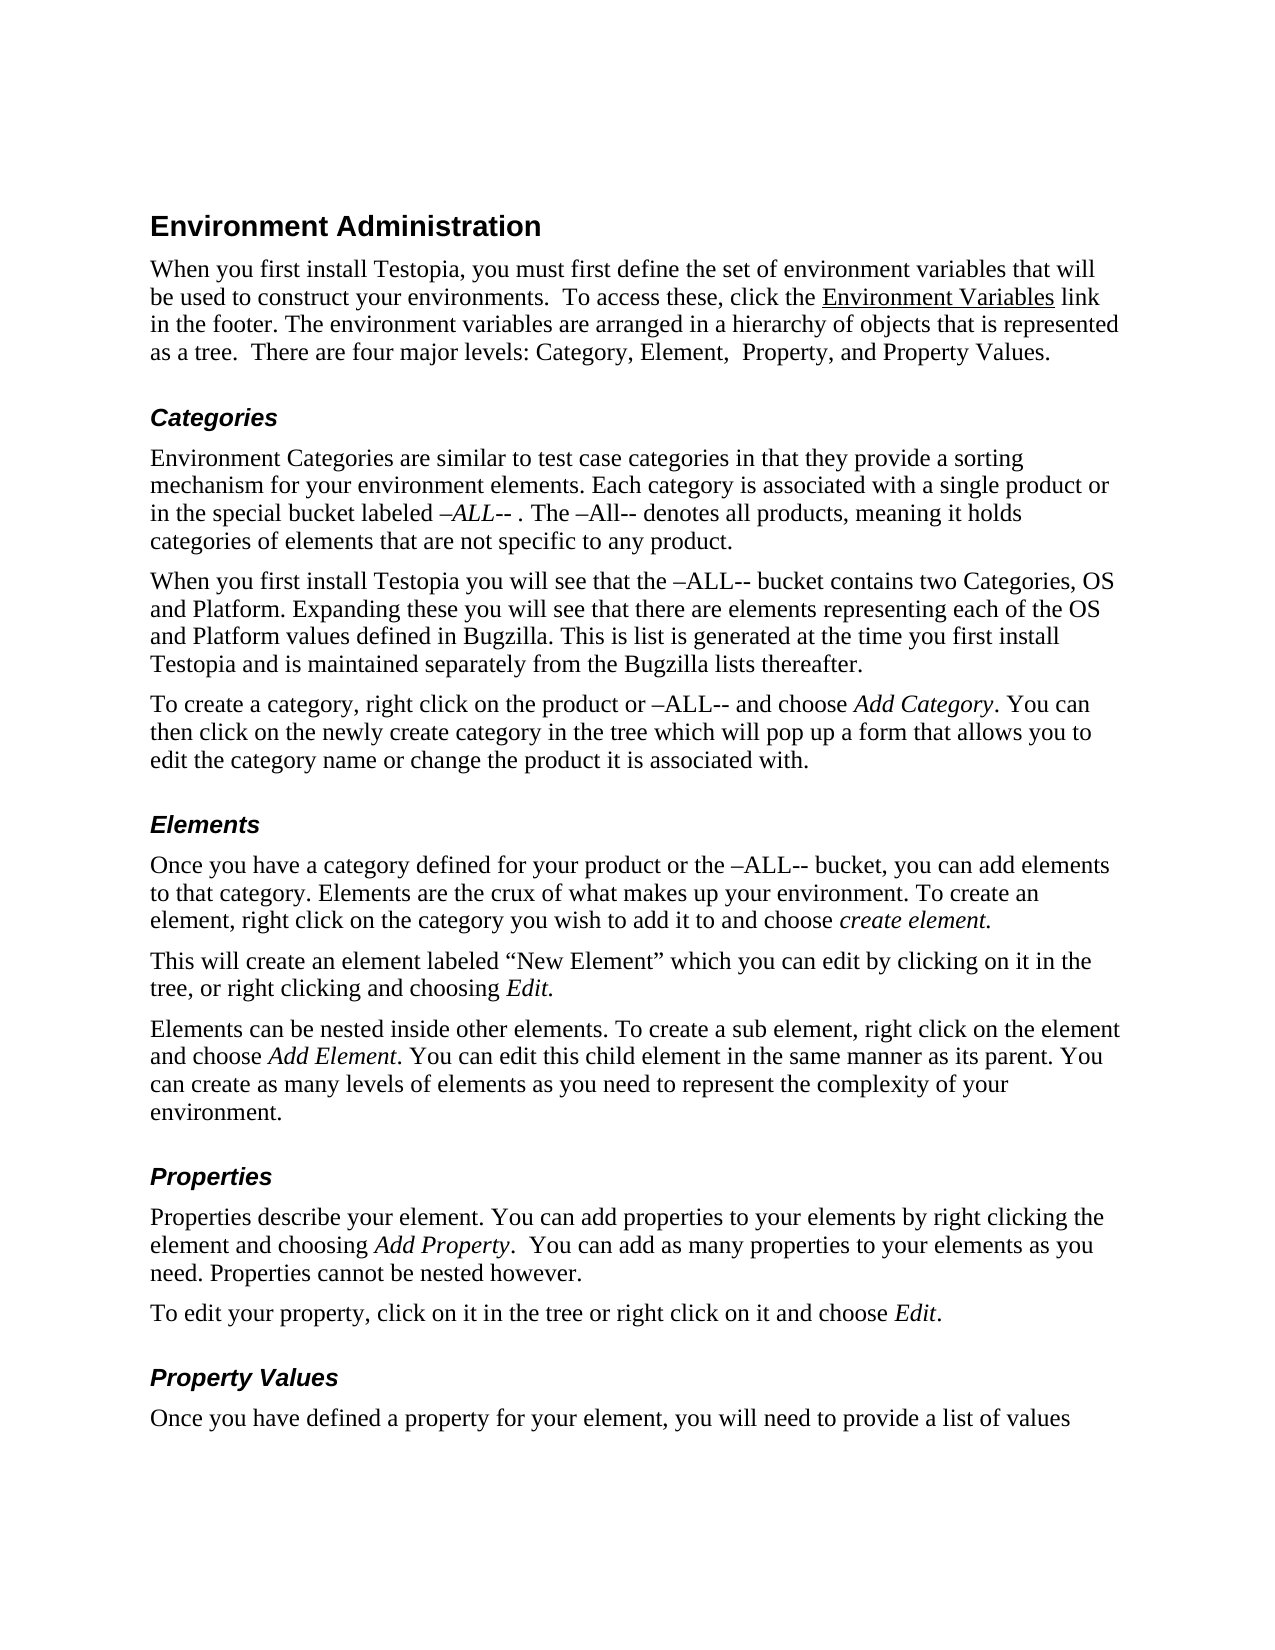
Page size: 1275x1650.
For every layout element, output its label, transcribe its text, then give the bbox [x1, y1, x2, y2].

text Properties describe your element. You can add properties to your elements by right clicking the element and choosing Add Property. You can add as many properties to your elements as you need. Properties cannot be nested however. [150, 1203, 1125, 1286]
text This will create an element labeled “New Element” which you can edit by clicking on it in the tree, or right clicking and choosing Edit. [150, 947, 1125, 1002]
subtitle Properties [150, 1163, 1125, 1191]
text Once you have defined a property for your element, you will need to provide a list of values [150, 1404, 1125, 1432]
text To create a category, right click on the product or –ALL-- and choose Add Category. You can then click on the newly create category in the tree which will pop up a form that allows you to edit the category name or change the product it is associated with. [150, 690, 1125, 773]
subtitle Property Values [150, 1364, 1125, 1392]
subtitle Environment Administration [150, 210, 1125, 243]
text To edit your property, click on it in the tree or right click on it and choose Edit. [150, 1299, 1125, 1327]
text Environment Categories are similar to test case categories in that they provide a sorting mechanism for your environment elements. Each category is associated with a single product or in the special bucket labeled –ALL-- . The –All-- denotes all products, meaning it holds categories of elements that are not specific to any product. [150, 444, 1125, 554]
text When you first install Testopia, you must first define the set of environment variables that will be used to construct your environments. To access these, click the Environment Variables link in the footer. The environment variables are arranged in a hierarchy of objects that is represented as a tree. There are four major levels: Category, Element, Property, and Property Values. [150, 255, 1125, 366]
text When you first install Testopia you will see that the –ALL-- bucket contains two Categories, OS and Platform. Expanding these you will see that there are elements representing each of the OS and Platform values defined in Bugzilla. This is list is generated at the time you first install Testopia and is maintained separately from the Bugzilla lists thereafter. [150, 567, 1125, 678]
text Once you have a category defined for your product or the –ALL-- bucket, you can add elements to that category. Elements are the crux of what makes up your environment. To create an element, right click on the category you wish to add it to and choose create element. [150, 851, 1125, 934]
subtitle Elements [150, 811, 1125, 839]
subtitle Categories [150, 403, 1125, 431]
text Elements can be nested inside other elements. To create a sub element, right click on the element and choose Add Element. You can edit this child element in the same manner as its parent. You can create as many levels of elements as you need to represent the complexity of your environment. [150, 1015, 1125, 1126]
